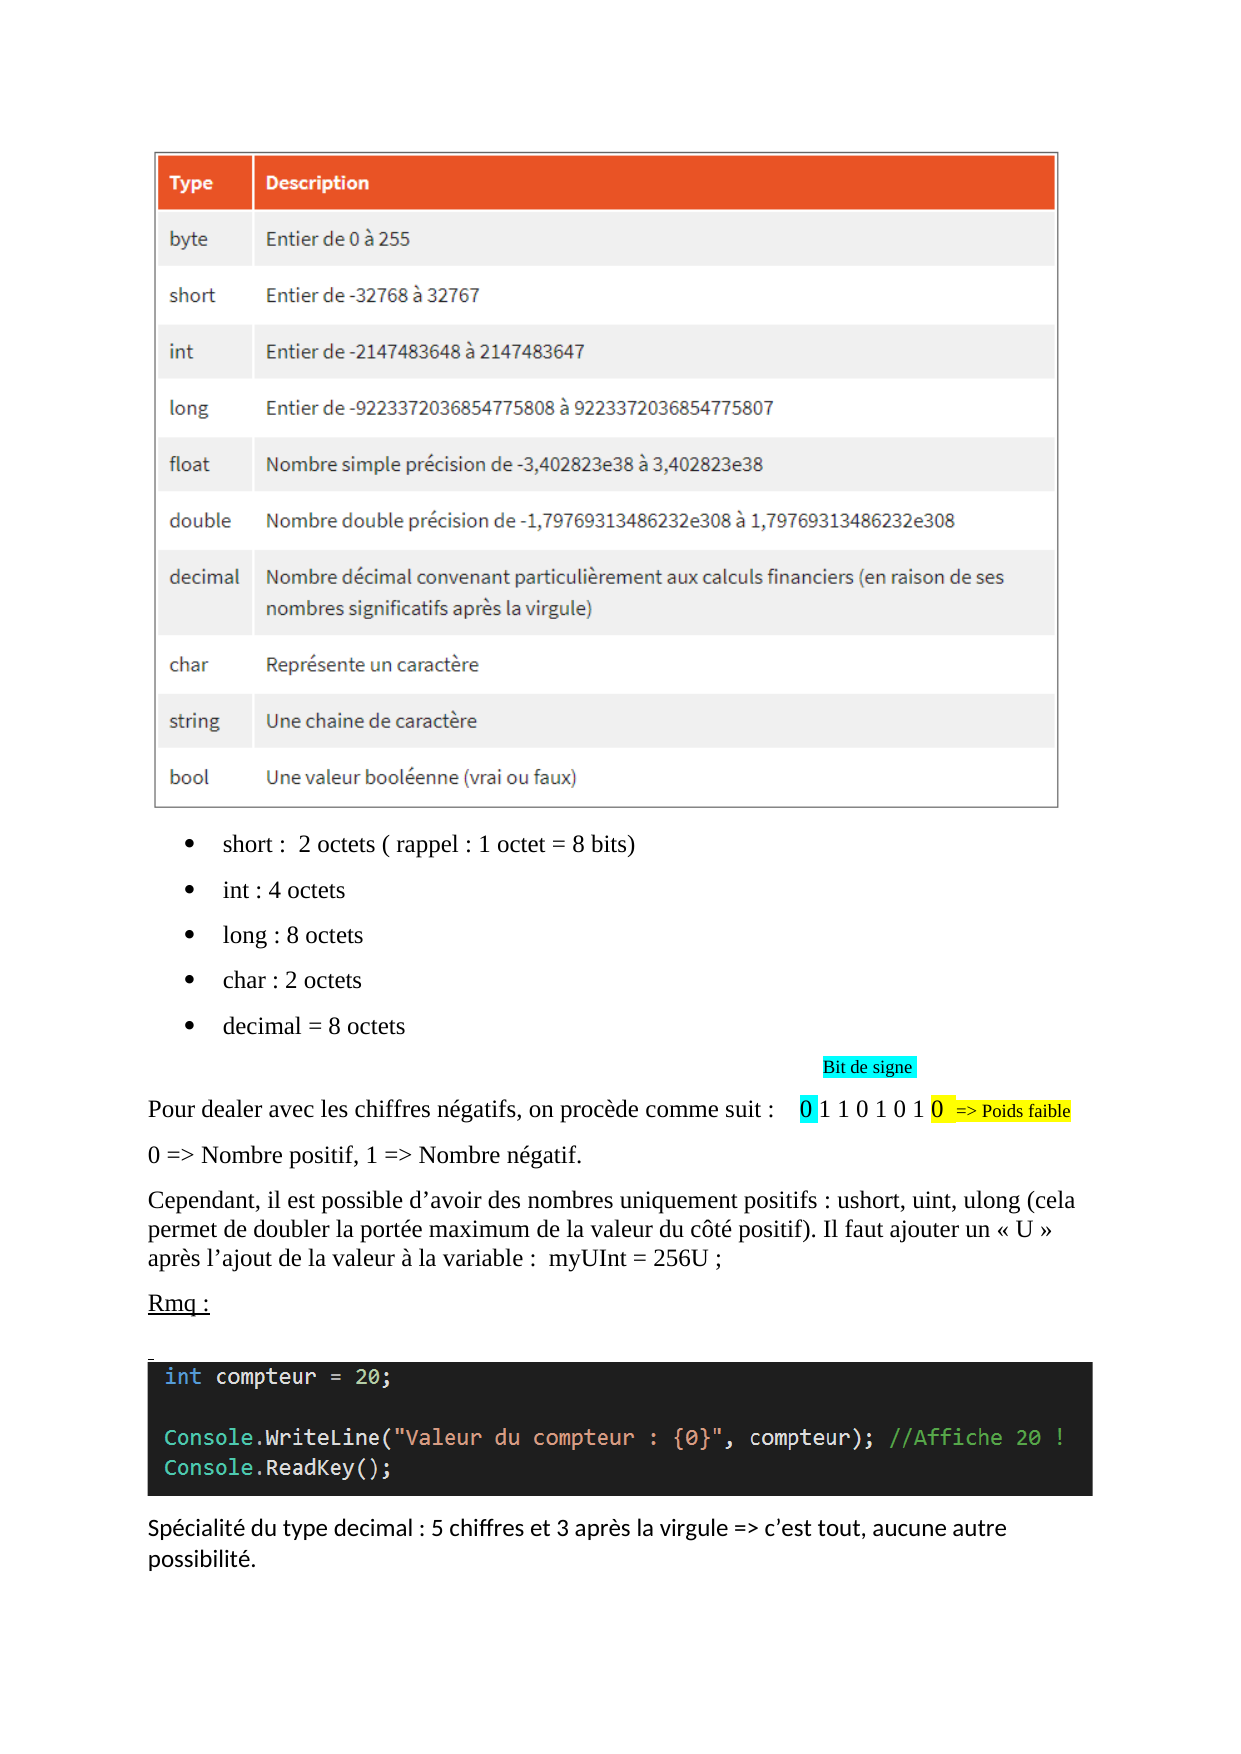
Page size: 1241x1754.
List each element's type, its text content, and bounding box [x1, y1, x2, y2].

text Pour dealer avec les chiffres négatifs, on procède comme suit : 0 1 1 0 1 0 1 0 => Poids faible [148, 1094, 1093, 1123]
text 0 => Nombre positif, 1 => Nombre négatif. [148, 1140, 1093, 1169]
list short : 2 octets ( rappel : 1 octet = 8 bits) [185, 829, 1093, 858]
list char : 2 octets [185, 966, 1093, 994]
text Cependant, il est possible d’avoir des nombres uniquement positifs : ushort, uint, ulong (cela permet de doubler la portée maximum de la valeur du côté positif). Il faut ajouter un « U » après l’ajout de la valeur à la variable : myUInt = 256U ; [148, 1185, 1093, 1272]
text Spécialité du type decimal : 5 chiffres et 3 après la virgule => c’est tout, aucune autre possibilité. [148, 1512, 1093, 1573]
list int : 4 octets [185, 875, 1093, 903]
list long : 8 octets [185, 920, 1093, 949]
list decimal = 8 octets [185, 1011, 1093, 1040]
list Bit de signe [823, 1056, 1093, 1078]
text Rmq : [148, 1288, 1093, 1317]
